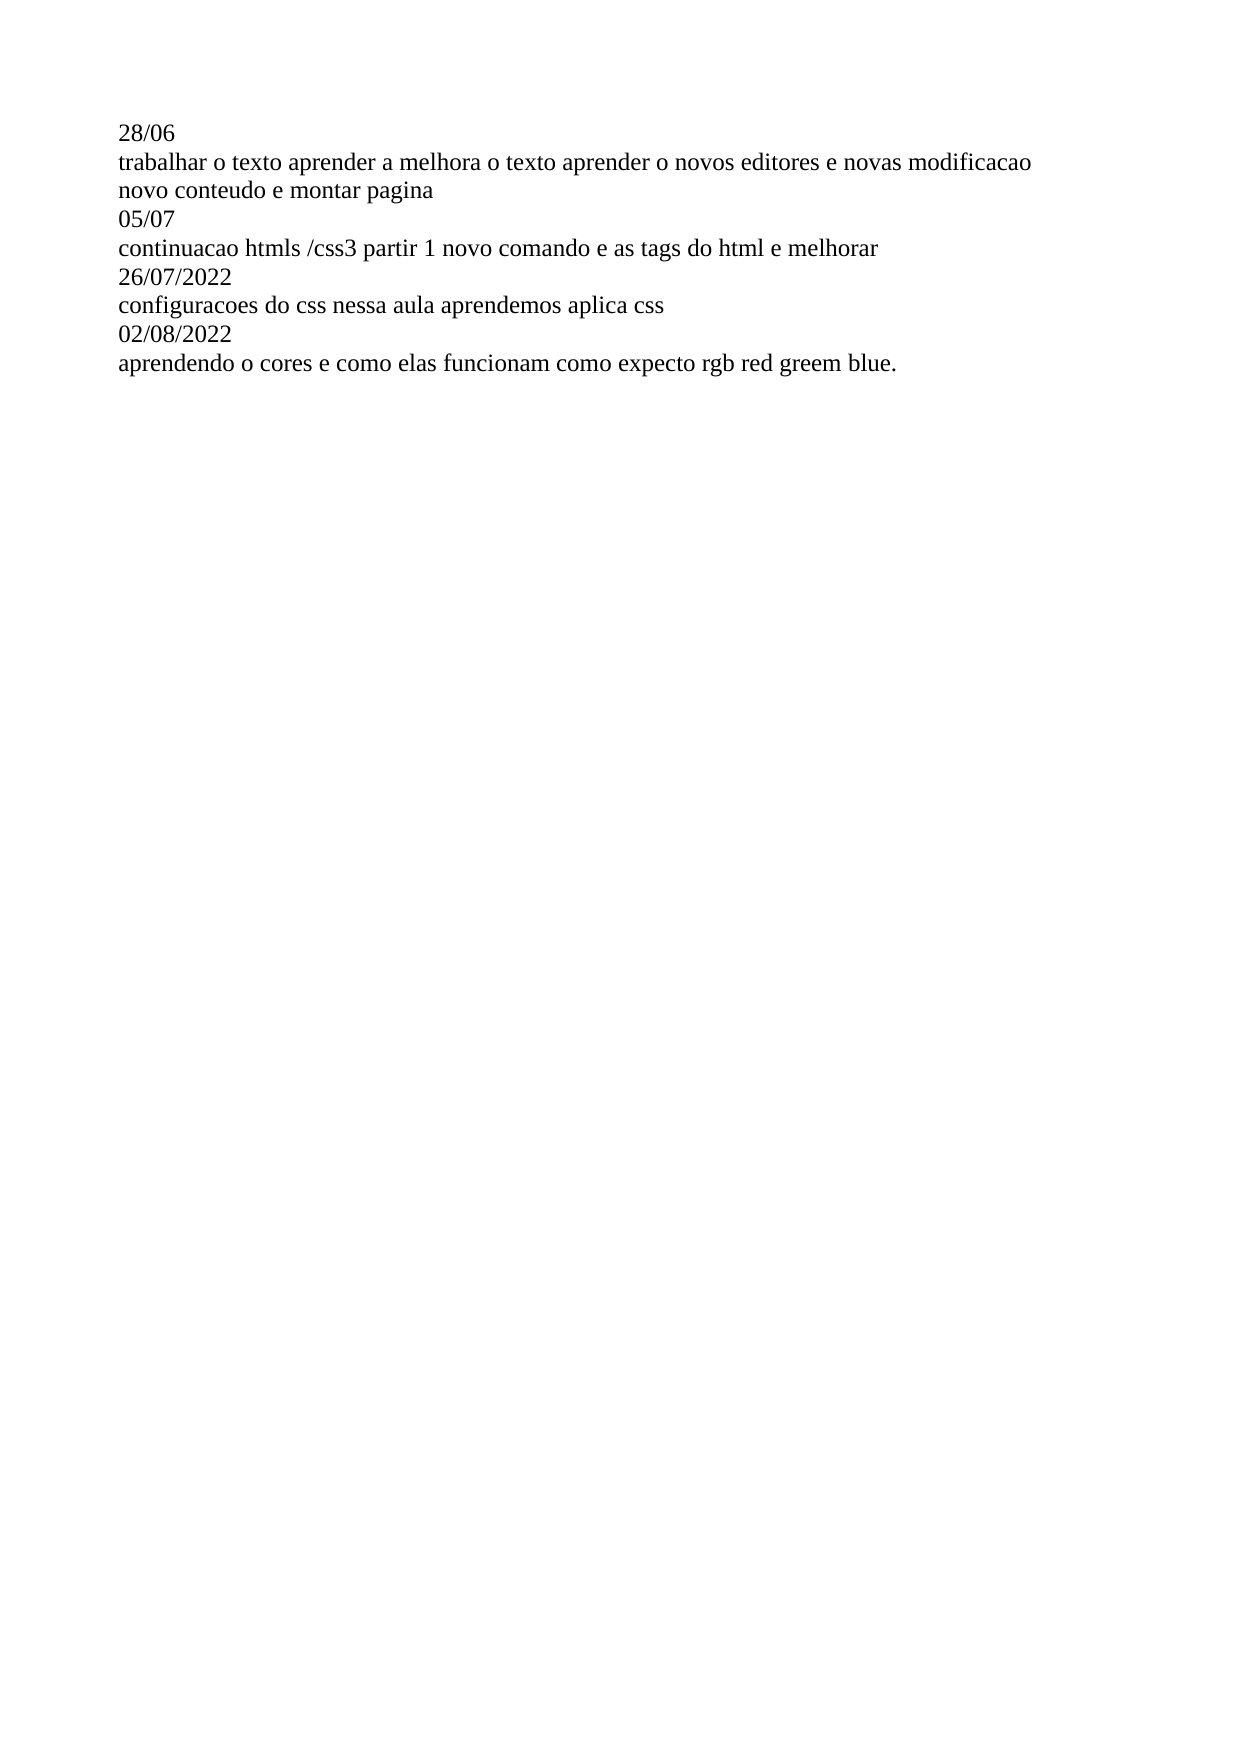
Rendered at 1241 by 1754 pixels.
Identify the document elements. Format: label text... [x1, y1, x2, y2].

text 02/08/2022 [118, 319, 1122, 348]
text 05/07 [118, 204, 1122, 233]
text 28/06 [118, 118, 1122, 147]
text trabalhar o texto aprender a melhora o texto aprender o novos editores e novas modificacao [118, 147, 1122, 176]
text configuracoes do css nessa aula aprendemos aplica css [118, 291, 1122, 319]
text continuacao htmls /css3 partir 1 novo comando e as tags do html e melhorar [118, 233, 1122, 262]
text novo conteudo e montar pagina [118, 176, 1122, 204]
text 26/07/2022 [118, 262, 1122, 291]
text aprendendo o cores e como elas funcionam como expecto rgb red greem blue. [118, 348, 1122, 377]
